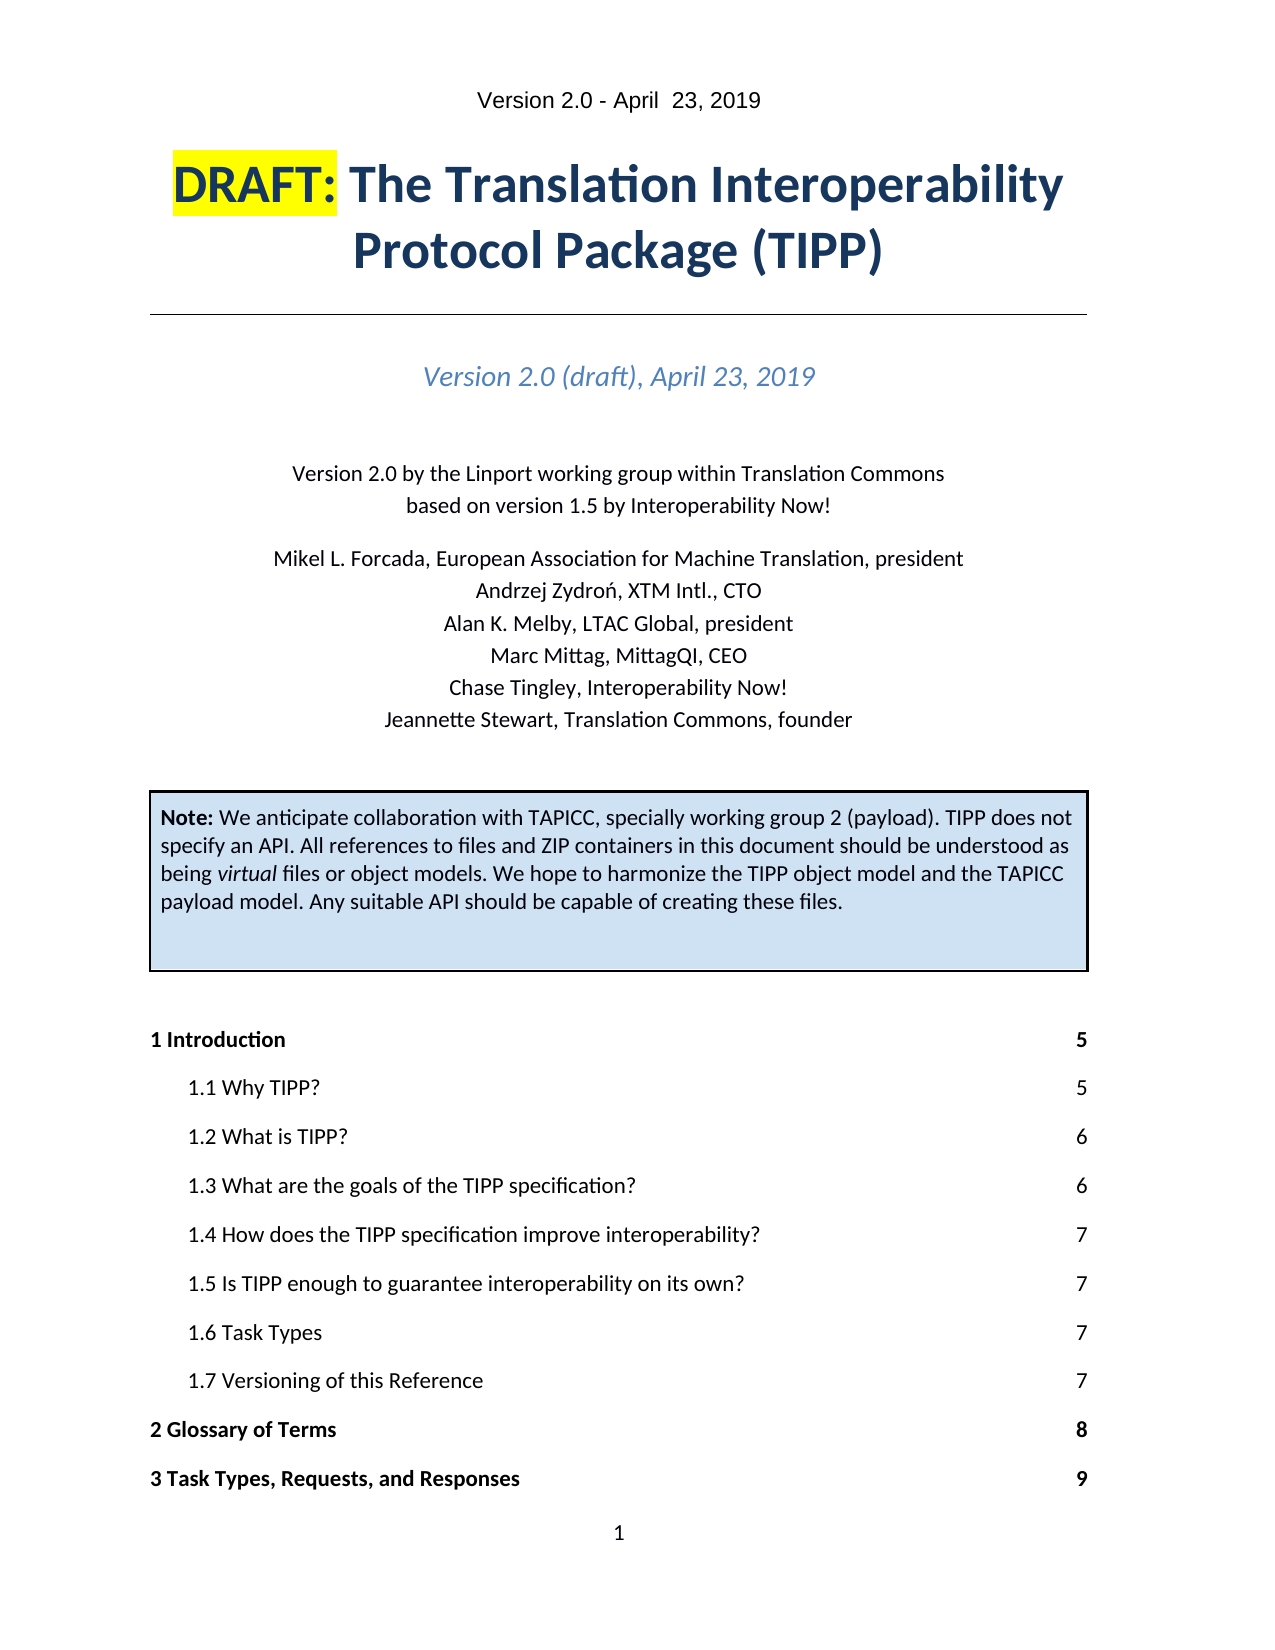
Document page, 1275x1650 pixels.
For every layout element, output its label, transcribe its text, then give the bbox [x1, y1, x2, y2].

text 1.7 Versioning of this Reference 7 [187, 1367, 1087, 1395]
text Mikel L. Forcada, European Association for Machine Translation, president Andrzej Zydroń, XTM Intl., CTO Alan K. Melby, LTAC Global, president Marc Mittag, MittagQI, CEO Chase Tingley, Interoperability Now! Jeannette Stewart, Translation Commons, founder [150, 544, 1087, 765]
text 1.6 Task Types 7 [187, 1318, 1087, 1346]
text 3 Task Types, Requests, and Responses 9 [150, 1464, 1087, 1492]
text 1.4 How does the TIPP specification improve interoperability? 7 [187, 1220, 1087, 1248]
table_header Note: We anticipate collaboration with TAPICC, specially working group 2 (payload). TIPP does not specify an API. All references to files and ZIP containers in this document should be understood as being virtual files or object models. We hope to harmonize the TIPP object model and the TAPICC payload model. Any suitable API should be capable of creating these files. [151, 793, 1086, 969]
text 1.3 What are the goals of the TIPP specification? 6 [187, 1171, 1087, 1199]
text 1.5 Is TIPP enough to guarantee interoperability on its own? 7 [187, 1269, 1087, 1297]
text 1.1 Why TIPP? 5 [187, 1073, 1087, 1102]
text Version 2.0 by the Linport working group within Translation Commons based on version 1.5 by Interoperability Now! [150, 459, 1087, 519]
text Version 2.0 (draft), April 23, 2019 [150, 358, 1087, 393]
text 2 Glossary of Terms 8 [150, 1416, 1087, 1443]
text 1.2 What is TIPP? 6 [187, 1122, 1087, 1150]
text DRAFT: The Translation Interoperability Protocol Package (TIPP) [150, 150, 1087, 282]
text 1 Introduction 5 [150, 1025, 1087, 1053]
